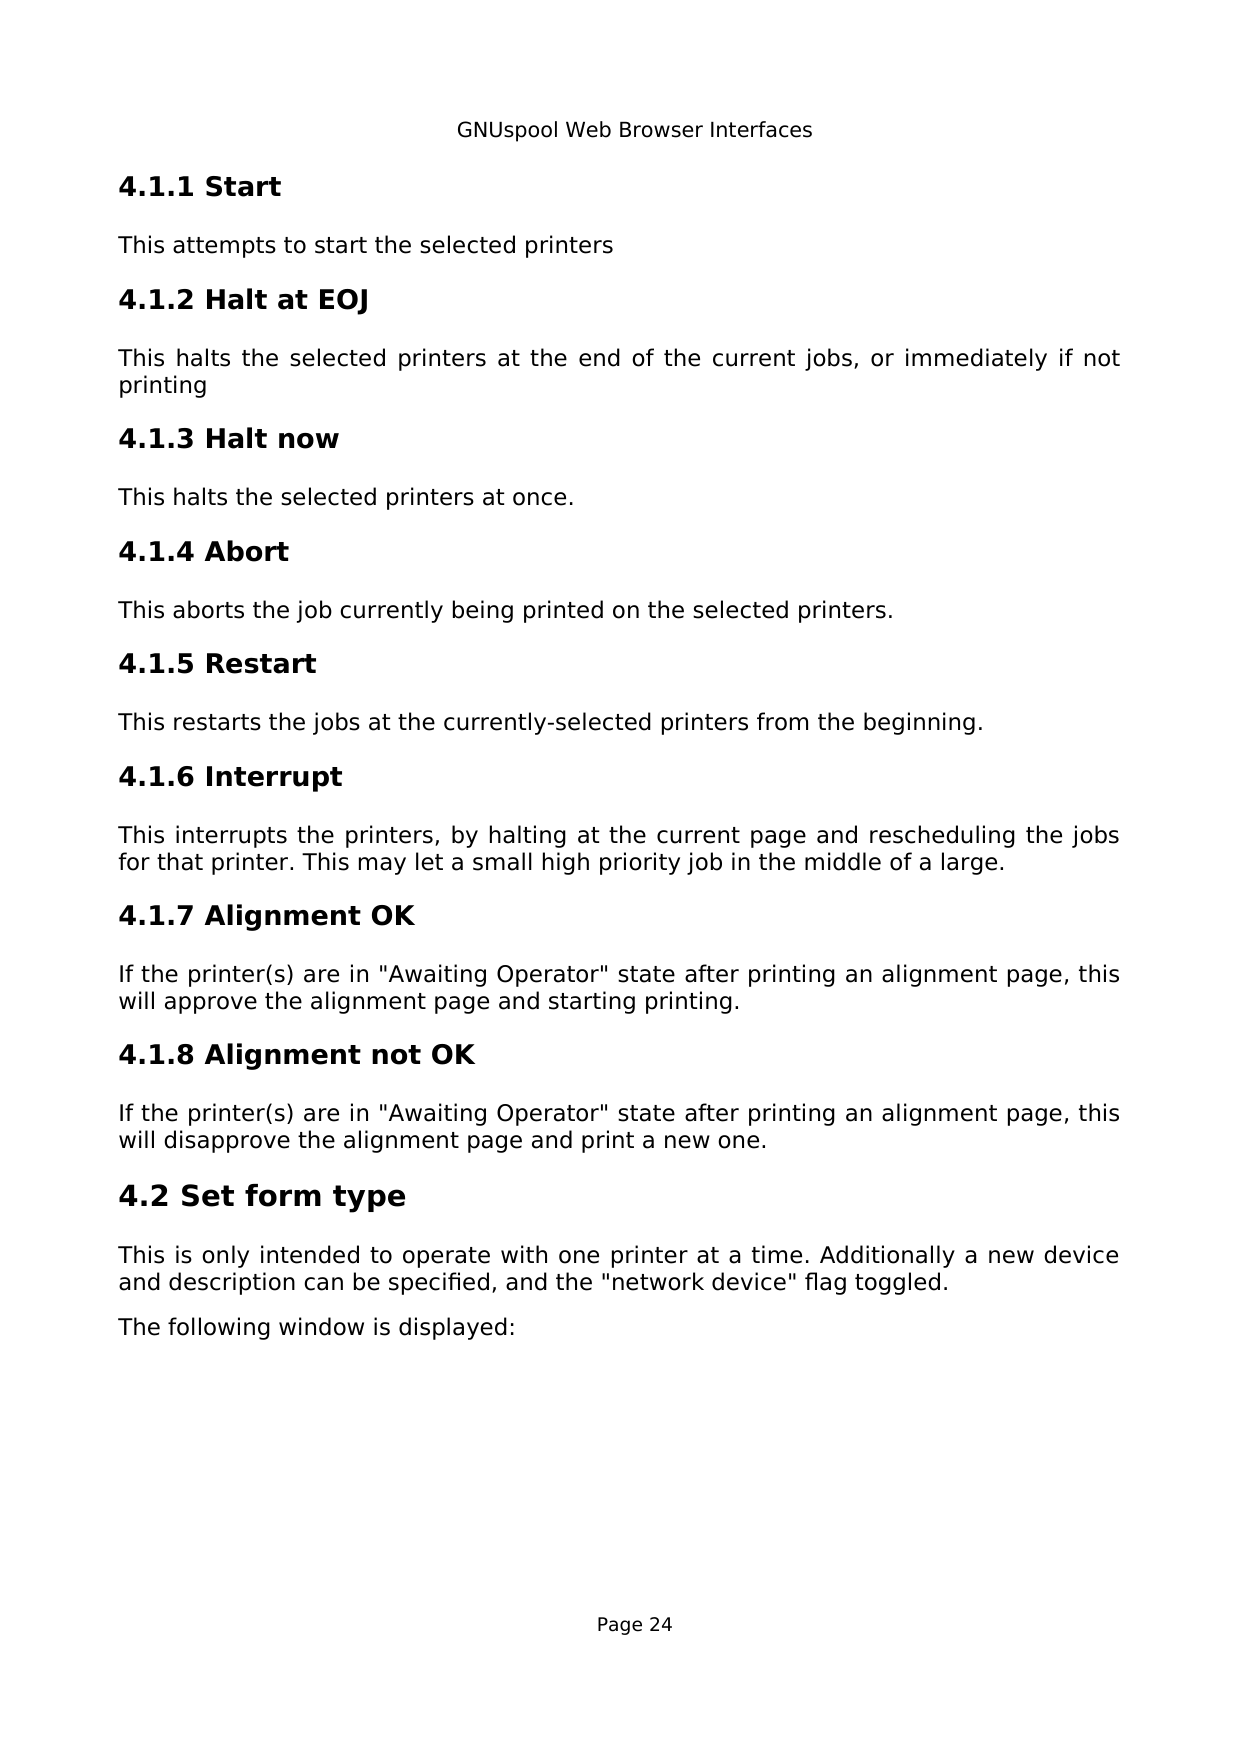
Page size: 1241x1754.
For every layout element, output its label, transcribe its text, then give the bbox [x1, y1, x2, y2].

text This halts the selected printers at once. [118, 484, 1122, 511]
subtitle Halt at EOJ [118, 284, 1122, 316]
text This restarts the jobs at the currently-selected printers from the beginning. [118, 709, 1122, 736]
text This interrupts the printers, by halting at the current page and rescheduling the jobs for that printer. This may let a small high priority job in the middle of a large. [118, 822, 1122, 875]
text This halts the selected printers at the end of the current jobs, or immediately if not printing [118, 345, 1122, 399]
subtitle Alignment OK [118, 900, 1122, 932]
text This aborts the job currently being printed on the selected printers. [118, 597, 1122, 624]
subtitle Start [118, 172, 1122, 203]
text This attempts to start the selected printers [118, 233, 1122, 259]
text The following window is displayed: [118, 1314, 1122, 1341]
subtitle Alignment not OK [118, 1040, 1122, 1071]
subtitle Abort [118, 536, 1122, 567]
text This is only intended to operate with one printer at a time. Additionally a new device and description can be specified, and the "network device" flag toggled. [118, 1243, 1122, 1296]
text If the printer(s) are in "Awaiting Operator" state after printing an alignment page, this will approve the alignment page and starting printing. [118, 961, 1122, 1015]
subtitle Interrupt [118, 761, 1122, 792]
text If the printer(s) are in "Awaiting Operator" state after printing an alignment page, this will disapprove the alignment page and print a new one. [118, 1100, 1122, 1154]
subtitle Restart [118, 649, 1122, 680]
subtitle Halt now [118, 424, 1122, 455]
subtitle Set form type [118, 1179, 1122, 1213]
